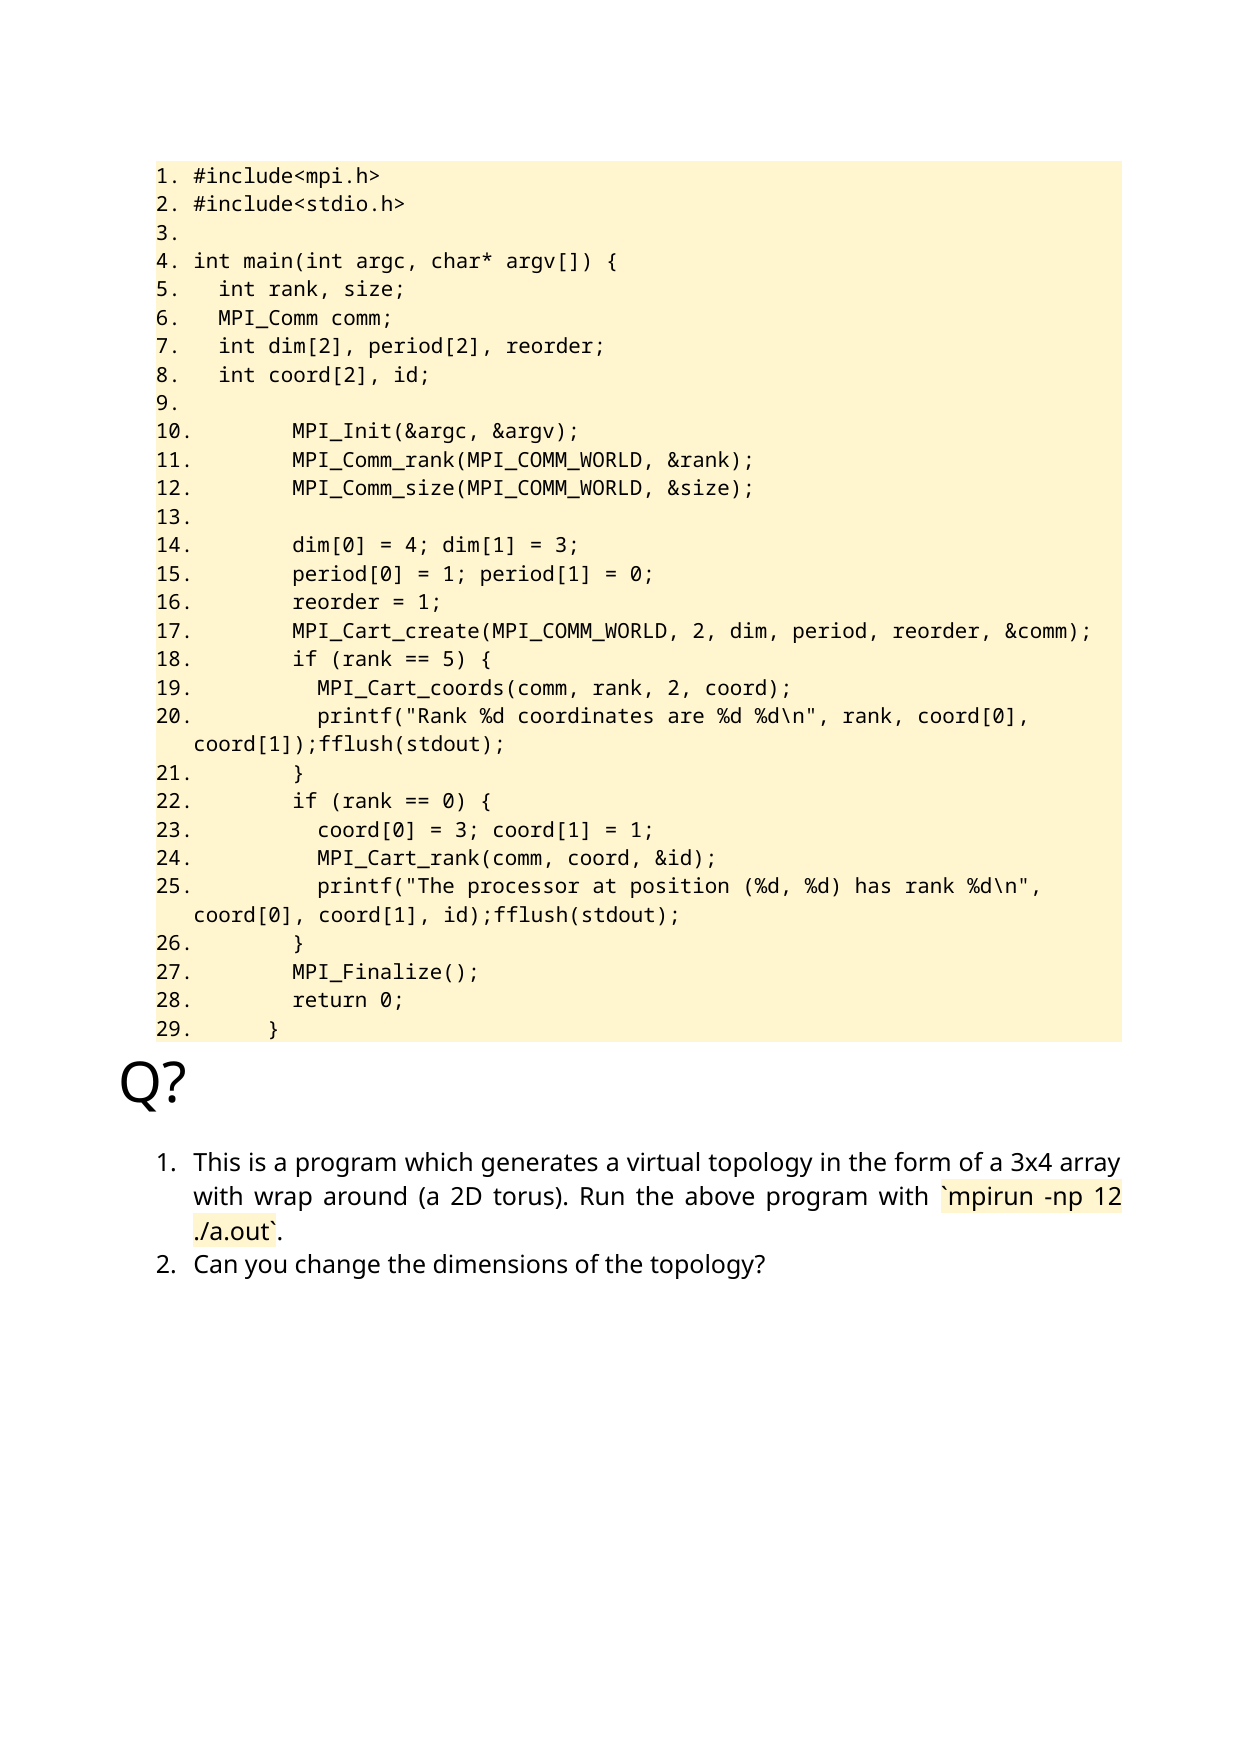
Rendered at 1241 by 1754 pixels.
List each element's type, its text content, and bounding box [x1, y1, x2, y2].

list MPI_Comm comm; [156, 303, 1122, 331]
list dim[0] = 4; dim[1] = 3; [156, 530, 1122, 559]
list int main(int argc, char* argv[]) { [156, 246, 1122, 274]
list #include<stdio.h> [156, 189, 1122, 218]
list MPI_Cart_coords(comm, rank, 2, coord); [156, 673, 1122, 701]
list printf("The processor at position (%d, %d) has rank %d\n", coord[0], coord[1], id);fflush(stdout); [156, 872, 1122, 928]
list MPI_Comm_size(MPI_COMM_WORLD, &size); [156, 473, 1122, 502]
list if (rank == 0) { [156, 786, 1122, 815]
list printf("Rank %d coordinates are %d %d\n", rank, coord[0], coord[1]);fflush(stdout); [156, 701, 1122, 758]
list period[0] = 1; period[1] = 0; [156, 559, 1122, 587]
list MPI_Finalize(); [156, 957, 1122, 985]
list MPI_Init(&argc, &argv); [156, 417, 1122, 445]
list return 0; [156, 985, 1122, 1014]
list This is a program which generates a virtual topology in the form of a 3x4 array with wrap around (a 2D torus). Run the above program with `mpirun -np 12 ./a.out`. [156, 1145, 1122, 1247]
list } [156, 928, 1122, 957]
list reorder = 1; [156, 587, 1122, 616]
list #include<mpi.h> [156, 161, 1122, 189]
list } [156, 1014, 1122, 1042]
text Q? [118, 1042, 1122, 1119]
list int coord[2], id; [156, 360, 1122, 388]
list MPI_Cart_create(MPI_COMM_WORLD, 2, dim, period, reorder, &comm); [156, 616, 1122, 644]
list int dim[2], period[2], reorder; [156, 331, 1122, 360]
list MPI_Comm_rank(MPI_COMM_WORLD, &rank); [156, 445, 1122, 473]
list Can you change the dimensions of the topology? [156, 1247, 1122, 1281]
list MPI_Cart_rank(comm, coord, &id); [156, 843, 1122, 872]
list if (rank == 5) { [156, 644, 1122, 673]
list } [156, 758, 1122, 786]
list int rank, size; [156, 274, 1122, 303]
list coord[0] = 3; coord[1] = 1; [156, 815, 1122, 843]
